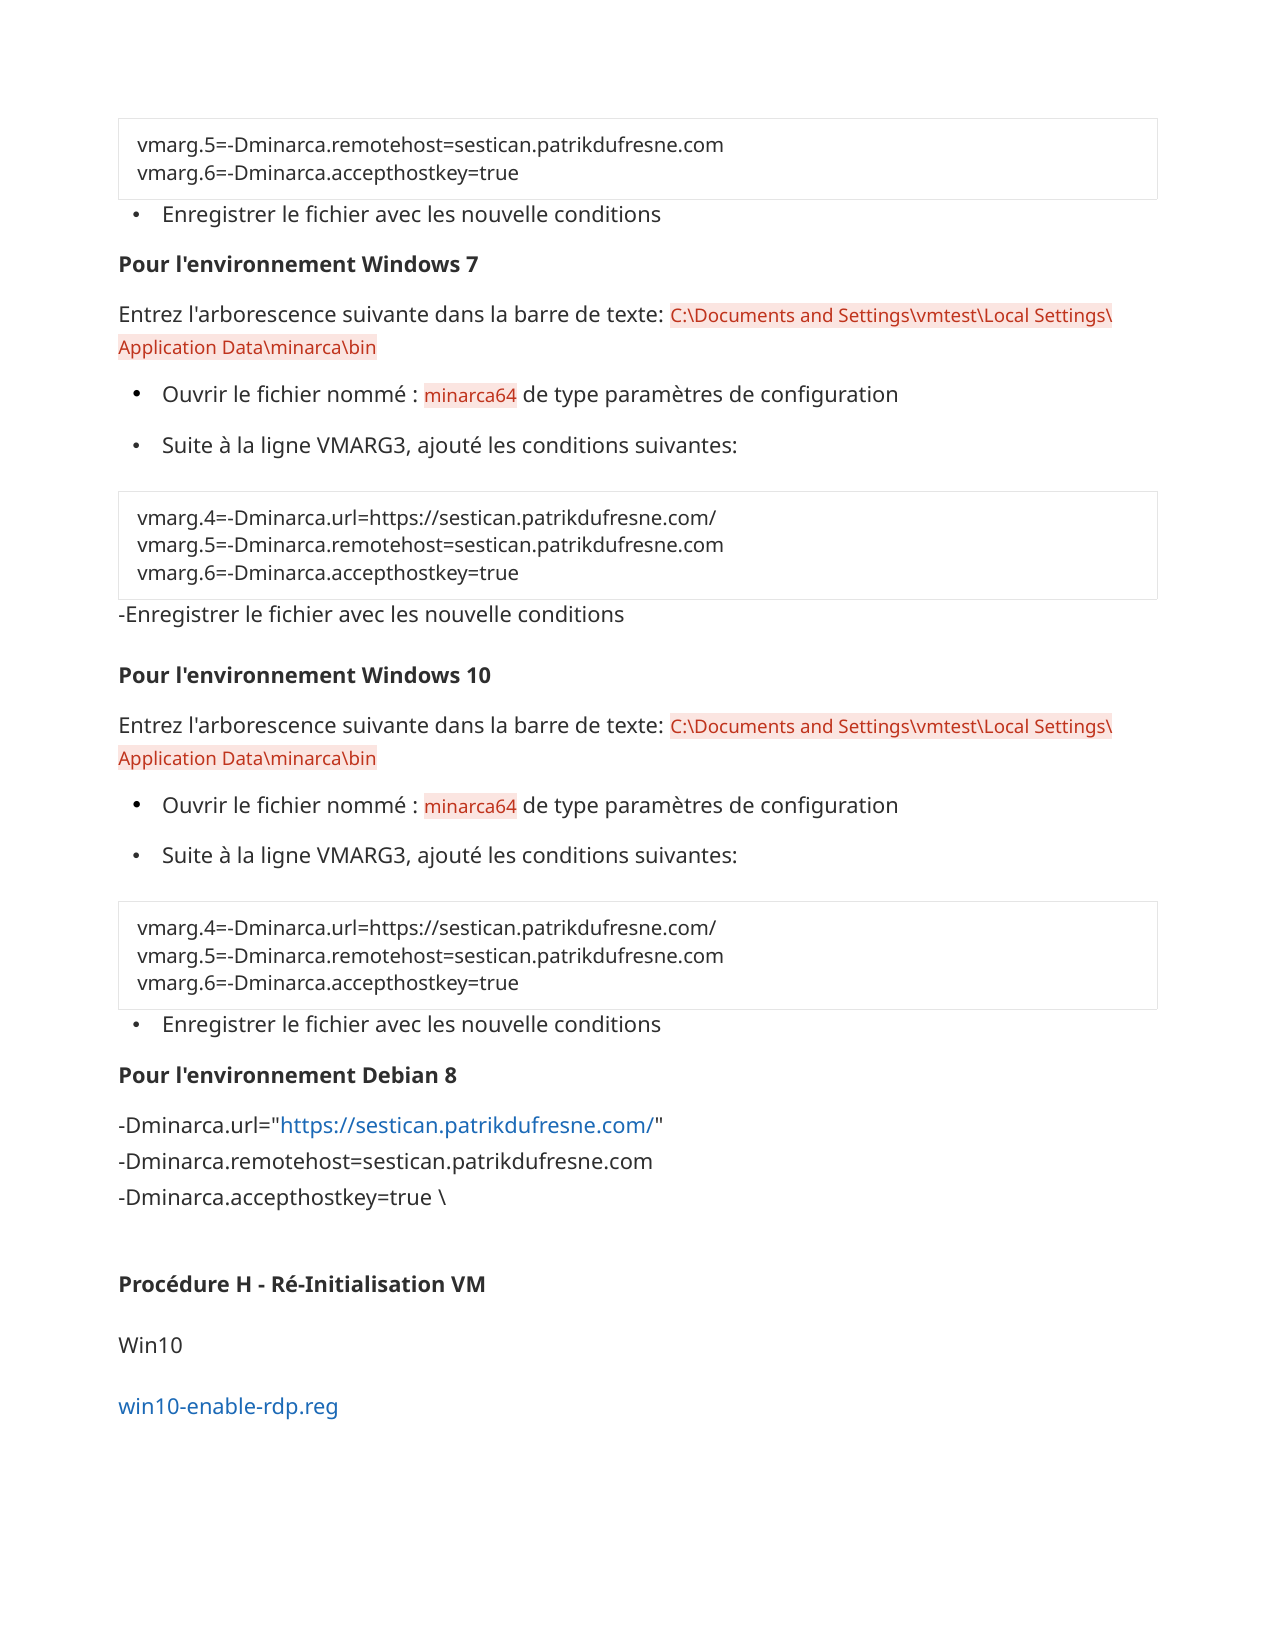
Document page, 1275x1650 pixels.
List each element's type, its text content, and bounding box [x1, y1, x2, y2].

list Ouvrir le fichier nommé : minarca64 de type paramètres de configuration [162, 790, 1157, 820]
text Pour l'environnement Windows 7 [118, 249, 1157, 279]
list Enregistrer le fichier avec les nouvelle conditions [162, 200, 1157, 228]
list Ouvrir le fichier nommé : minarca64 de type paramètres de configuration [162, 379, 1157, 409]
text vmarg.6=-Dminarca.accepthostkey=true [119, 146, 1157, 199]
text -Dminarca.url="https://sestican.patrikdufresne.com/" -Dminarca.remotehost=sestican.patrikdufresne.com -Dminarca.accepthostkey=true \ [118, 1110, 1157, 1211]
subtitle Procédure H - Ré-Initialisation VM [118, 1269, 1157, 1299]
text vmarg.4=-Dminarca.url=https://sestican.patrikdufresne.com/ [119, 902, 1157, 929]
text Win10 [118, 1330, 1157, 1360]
text -Enregistrer le fichier avec les nouvelle conditions [118, 600, 1157, 629]
text vmarg.4=-Dminarca.url=https://sestican.patrikdufresne.com/ [119, 492, 1157, 518]
text win10-enable-rdp.reg [118, 1391, 1157, 1421]
list Suite à la ligne VMARG3, ajouté les conditions suivantes: [162, 430, 1157, 459]
text vmarg.6=-Dminarca.accepthostkey=true [119, 956, 1157, 1009]
text Entrez l'arborescence suivante dans la barre de texte: C:\Documents and Settings\vmtest\Local Settings\Application Data\minarca\bin [118, 710, 1157, 770]
text Pour l'environnement Debian 8 [118, 1060, 1157, 1089]
text vmarg.5=-Dminarca.remotehost=sestican.patrikdufresne.com [119, 929, 1157, 956]
list Suite à la ligne VMARG3, ajouté les conditions suivantes: [162, 840, 1157, 870]
list Enregistrer le fichier avec les nouvelle conditions [162, 1010, 1157, 1039]
text vmarg.5=-Dminarca.remotehost=sestican.patrikdufresne.com [119, 518, 1157, 546]
text Entrez l'arborescence suivante dans la barre de texte: C:\Documents and Settings\vmtest\Local Settings\Application Data\minarca\bin [118, 299, 1157, 360]
text vmarg.6=-Dminarca.accepthostkey=true [119, 546, 1157, 599]
text vmarg.5=-Dminarca.remotehost=sestican.patrikdufresne.com [119, 119, 1157, 146]
text Pour l'environnement Windows 10 [118, 659, 1157, 689]
